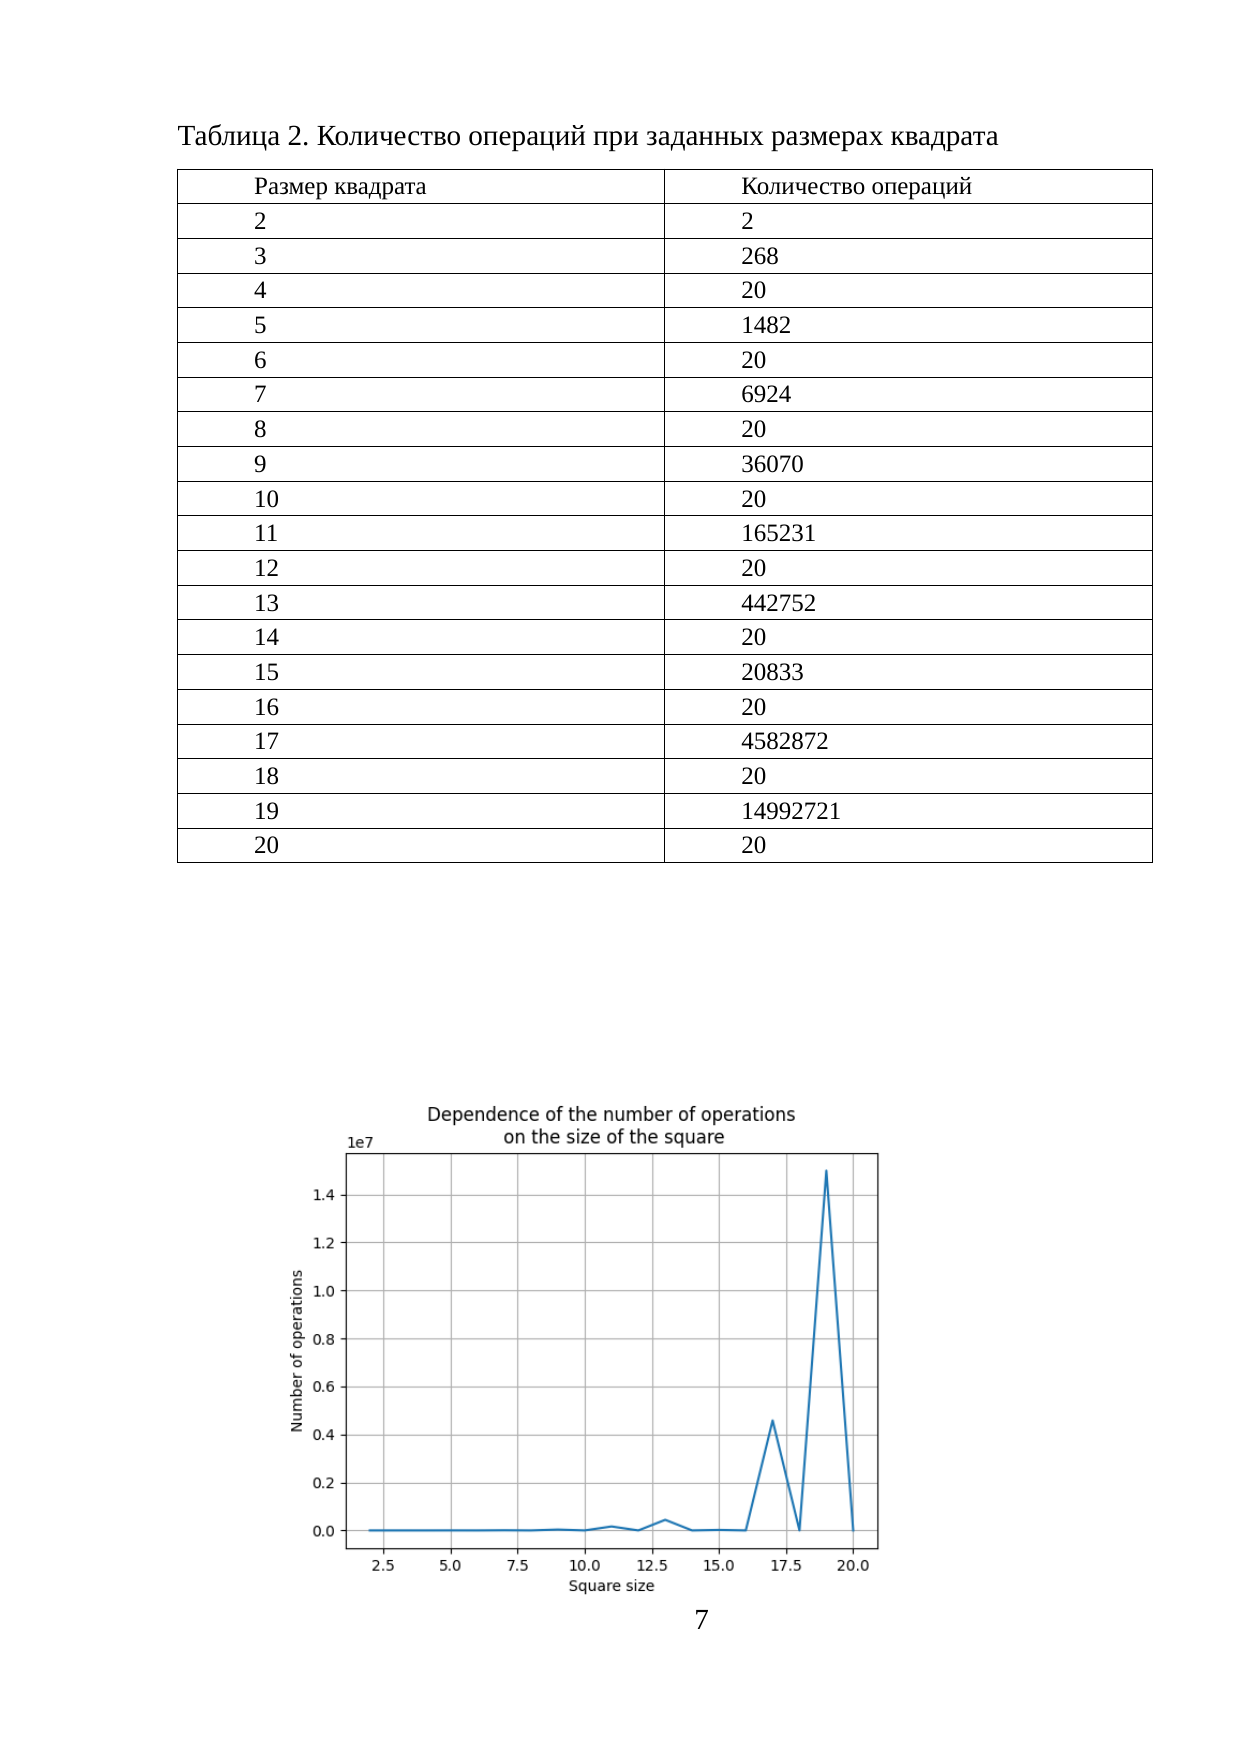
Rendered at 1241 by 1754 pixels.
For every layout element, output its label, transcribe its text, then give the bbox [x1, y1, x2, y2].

table_cell 20 [665, 690, 1152, 723]
table_cell 20 [665, 274, 1152, 307]
table_cell 20 [665, 829, 1152, 862]
table_cell 268 [665, 239, 1152, 272]
table_header Количество операций [665, 170, 1152, 203]
table_cell 13 [178, 586, 664, 619]
table_header Размер квадрата [178, 170, 664, 203]
table_cell 20 [665, 412, 1152, 446]
table_cell 3 [178, 239, 664, 272]
table_cell 6924 [665, 378, 1152, 411]
table_cell 2 [665, 204, 1152, 238]
table_cell 20 [665, 620, 1152, 654]
table_cell 5 [178, 308, 664, 342]
table_cell 8 [178, 412, 664, 446]
picture [260, 1091, 946, 1605]
table_cell 4 [178, 274, 664, 307]
table_cell 16 [178, 690, 664, 723]
table_cell 442752 [665, 586, 1152, 619]
table_cell 2 [178, 204, 664, 238]
text Таблица 2. Количество операций при заданных размерах квадрата [177, 118, 1152, 152]
table_cell 12 [178, 551, 664, 585]
table_cell 20833 [665, 655, 1152, 689]
table_cell 165231 [665, 516, 1152, 550]
table_cell 19 [178, 794, 664, 827]
table_cell 1482 [665, 308, 1152, 342]
table_cell 20 [178, 829, 664, 862]
table_cell 14992721 [665, 794, 1152, 827]
table_cell 18 [178, 759, 664, 793]
table_cell 14 [178, 620, 664, 654]
table_cell 20 [665, 551, 1152, 585]
table_cell 15 [178, 655, 664, 689]
table_cell 17 [178, 725, 664, 758]
table_cell 20 [665, 343, 1152, 377]
table_cell 20 [665, 759, 1152, 793]
table_cell 10 [178, 482, 664, 515]
table_cell 9 [178, 447, 664, 481]
table_cell 36070 [665, 447, 1152, 481]
table_cell 20 [665, 482, 1152, 515]
table_cell 6 [178, 343, 664, 377]
table_cell 11 [178, 516, 664, 550]
table_cell 7 [178, 378, 664, 411]
table_cell 4582872 [665, 725, 1152, 758]
